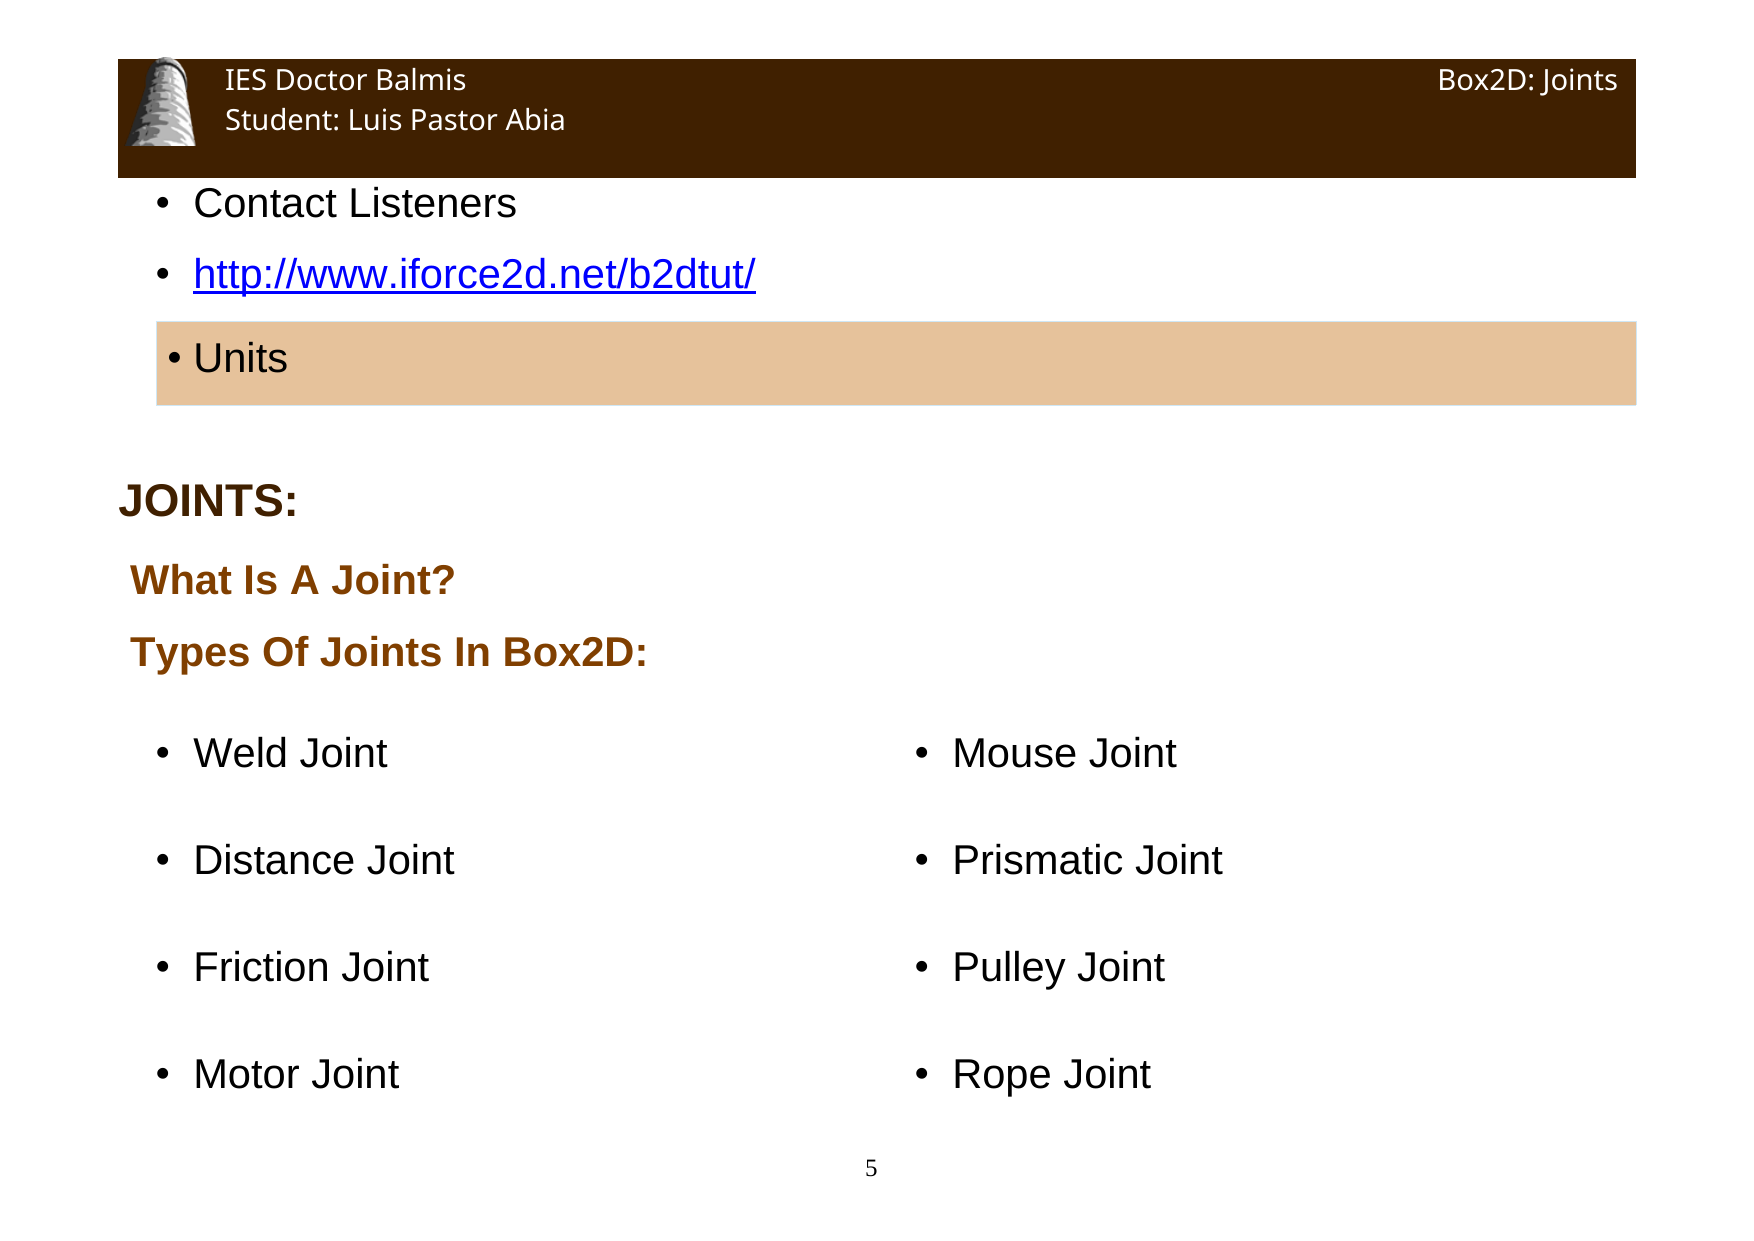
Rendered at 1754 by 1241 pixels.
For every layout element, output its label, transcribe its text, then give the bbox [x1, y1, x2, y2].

picture [121, 57, 202, 146]
list Weld Joint [156, 728, 877, 776]
list Friction Joint [156, 942, 877, 990]
subtitle JOINTS: [118, 473, 1636, 526]
list Motor Joint [156, 1049, 877, 1097]
list Units [157, 322, 1636, 405]
list http://www.iforce2d.net/b2dtut/ [156, 250, 1636, 298]
text Types of Joints in Box2D: [130, 627, 1636, 675]
list Pulley Joint [914, 942, 1636, 990]
list Rope Joint [914, 1049, 1636, 1097]
text What is a Joint? [130, 555, 1636, 603]
list Prismatic Joint [914, 835, 1636, 883]
list Distance Joint [156, 835, 877, 883]
list Contact Listeners [156, 178, 1636, 226]
list Mouse Joint [914, 728, 1636, 776]
